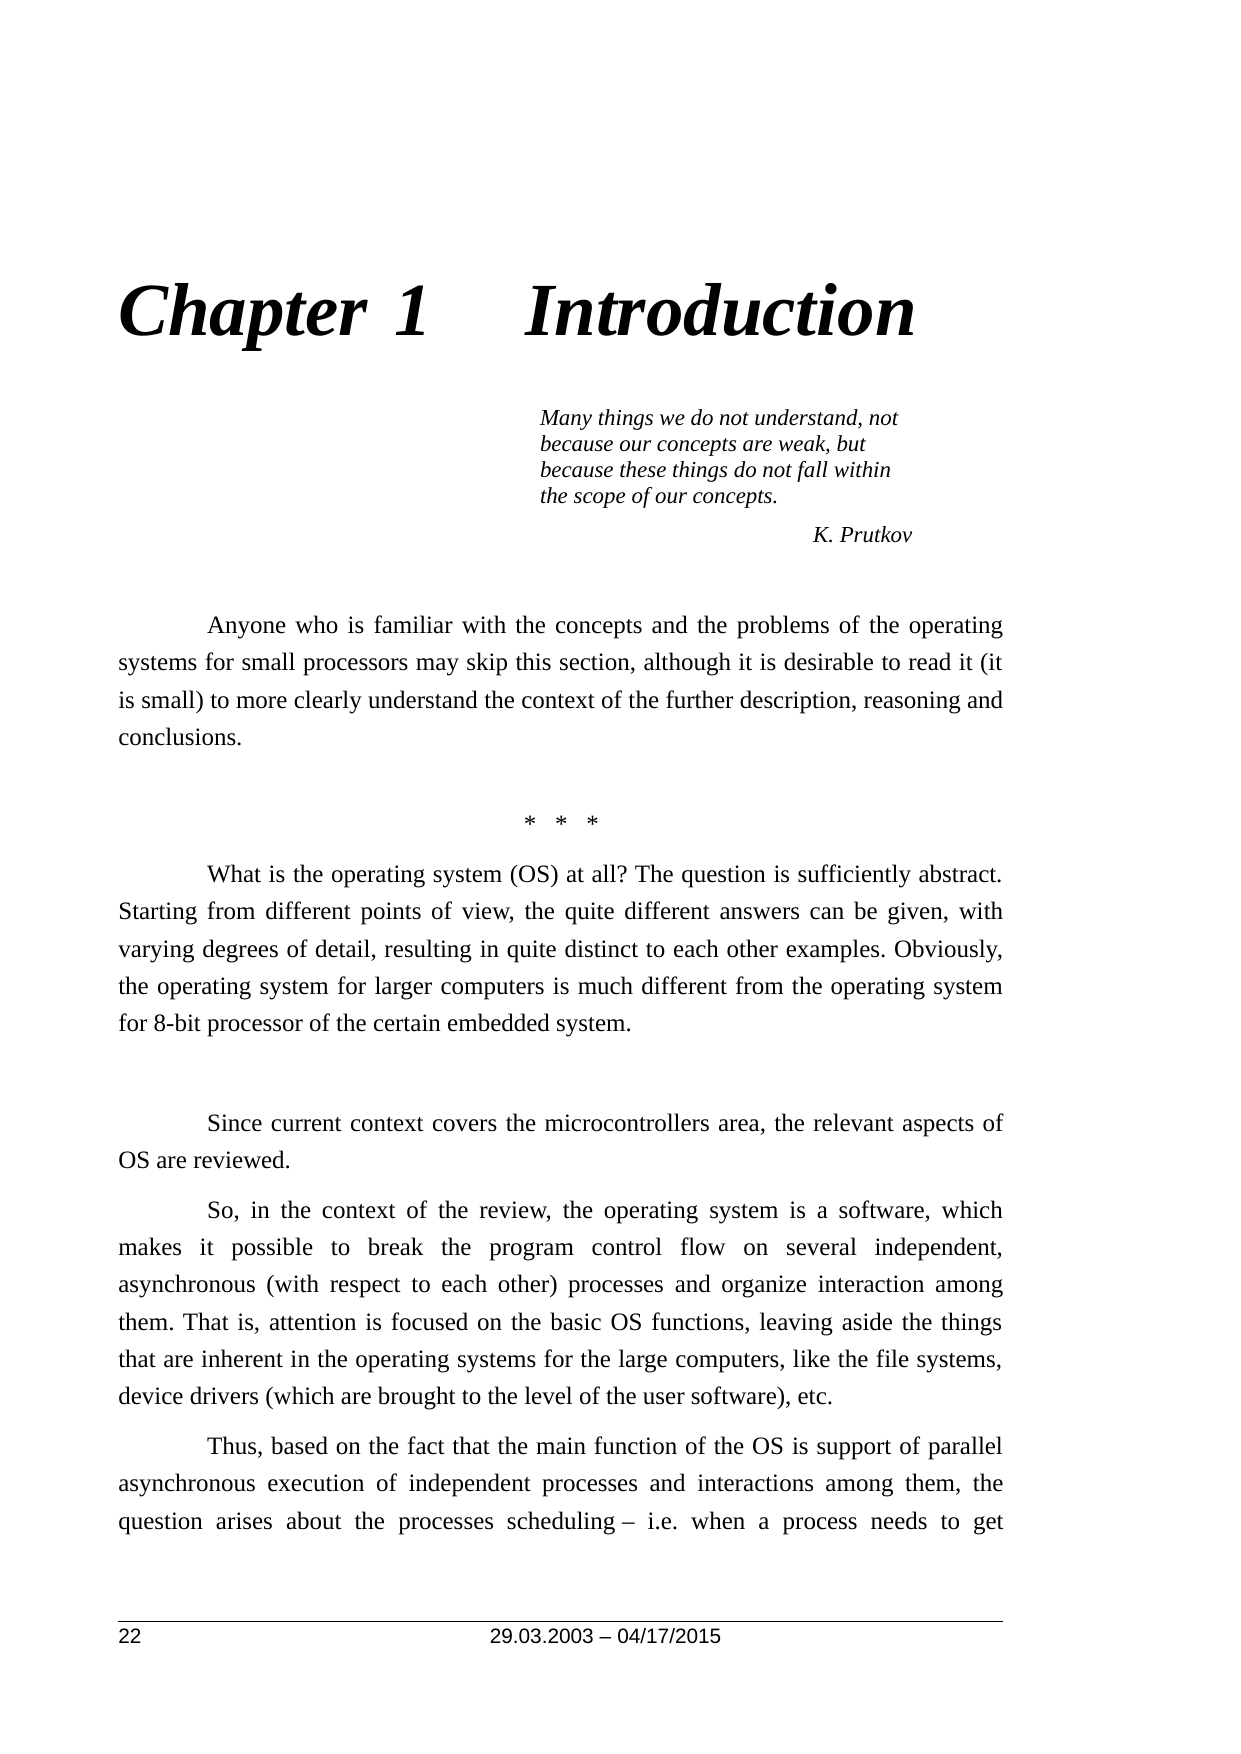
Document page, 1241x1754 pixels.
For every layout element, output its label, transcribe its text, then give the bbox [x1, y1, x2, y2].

text Anyone who is familiar with the concepts and the problems of the operating systems for small processors may skip this section, although it is desirable to read it (it is small) to more clearly understand the context of the further description, reasoning and conclusions. [118, 610, 1004, 751]
text Many things we do not understand, not because our concepts are weak, but because these things do not fall within the scope of our concepts. [540, 403, 914, 509]
text * * * [118, 809, 1004, 838]
text Since current context covers the microcontrollers area, the relevant aspects of OS are reviewed. [118, 1108, 1004, 1174]
text Thus, based on the fact that the main function of the OS is support of parallel asynchronous execution of independent processes and interactions among them, the question arises about the processes scheduling – i.e. when a process needs to get [118, 1431, 1004, 1534]
subtitle Introduction [118, 265, 1004, 353]
text What is the operating system (OS) at all? The question is sufficiently abstract. Starting from different points of view, the quite different answers can be given, with varying degrees of detail, resulting in quite distinct to each other examples. Obviously, the operating system for larger computers is much different from the operating system for 8-bit processor of the certain embedded system. [118, 859, 1004, 1037]
text So, in the context of the review, the operating system is a software, which makes it possible to break the program control flow on several independent, asynchronous (with respect to each other) processes and organize interaction among them. That is, attention is focused on the basic OS functions, leaving aside the things that are inherent in the operating systems for the large computers, like the file systems, device drivers (which are brought to the level of the user software), etc. [118, 1195, 1004, 1410]
text K. Prutkov [540, 521, 914, 548]
